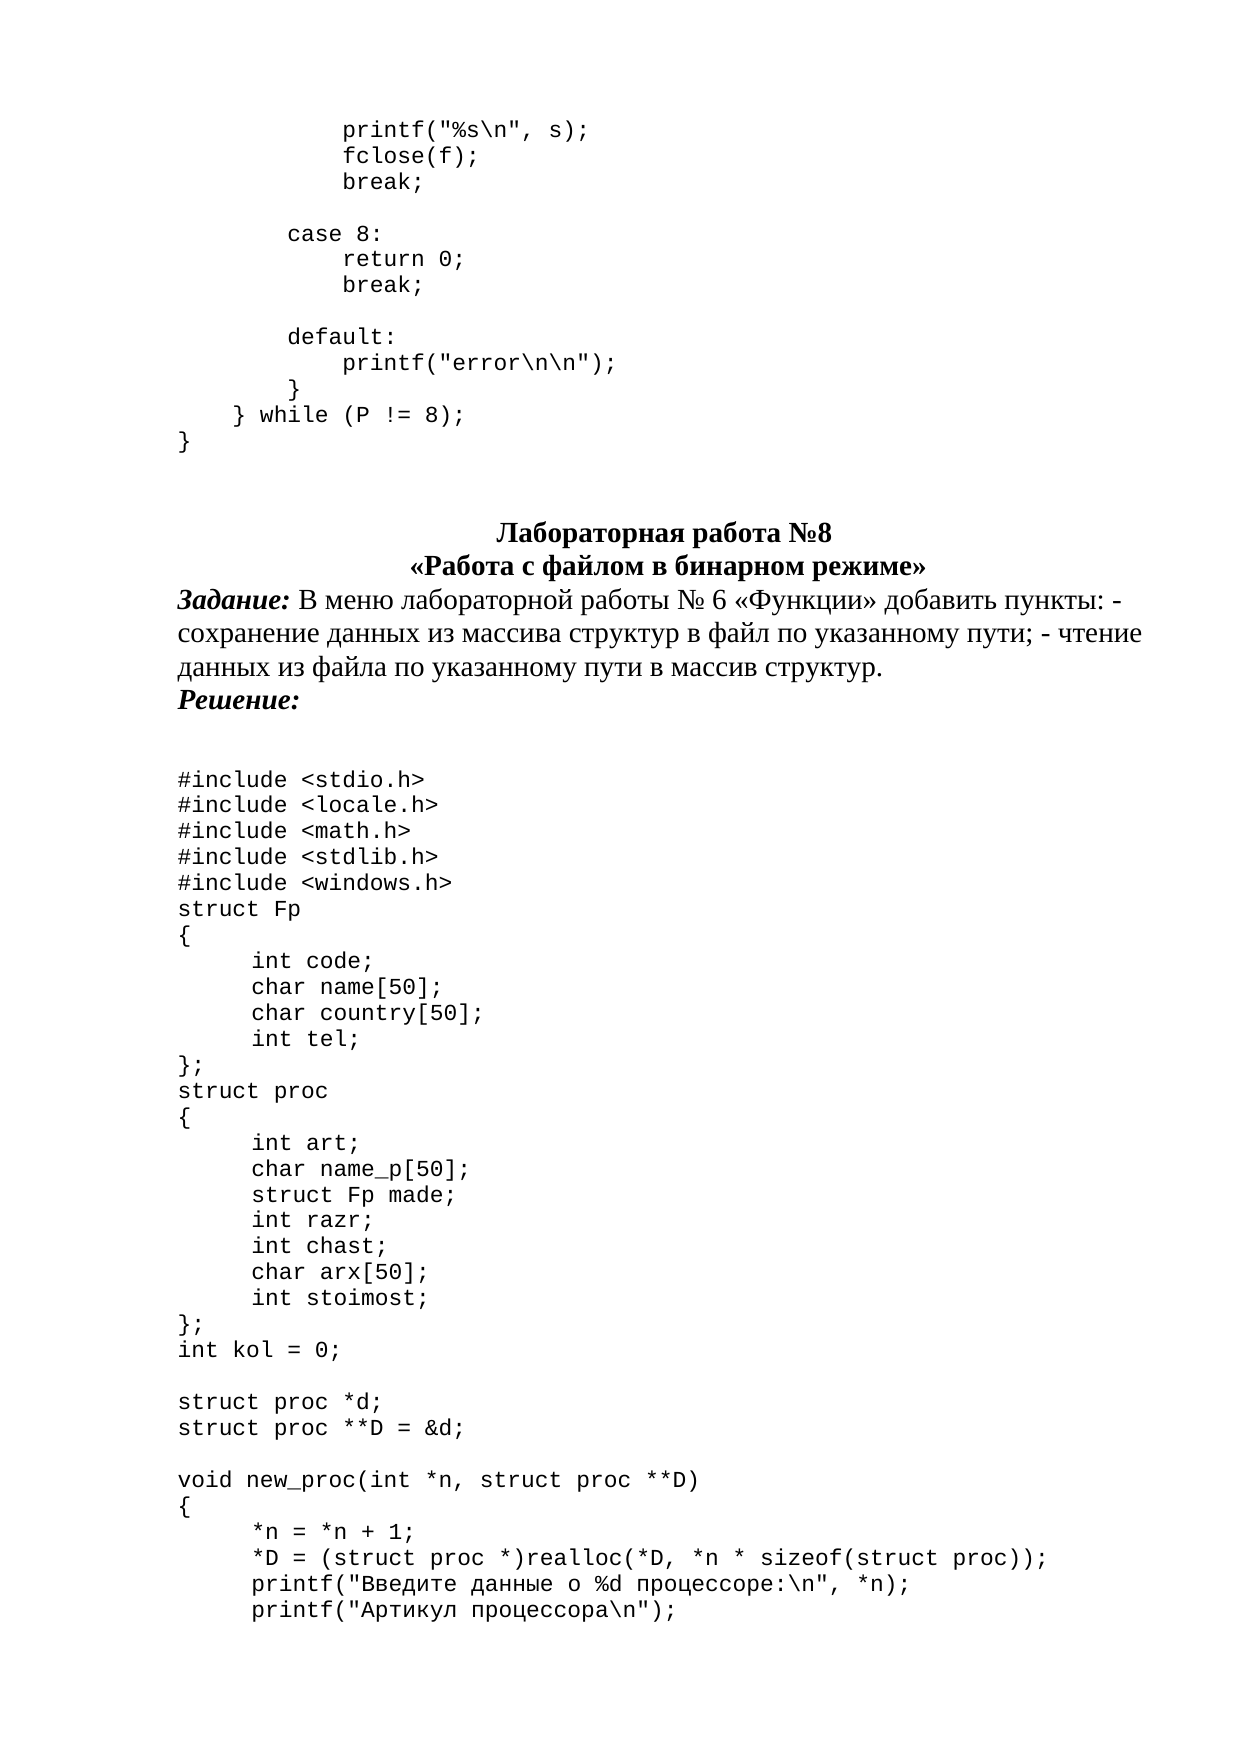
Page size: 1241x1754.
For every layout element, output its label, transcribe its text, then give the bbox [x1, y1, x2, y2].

text #include <stdlib.h> [177, 846, 1152, 872]
text «Работа с файлом в бинарном режиме» [177, 548, 1152, 582]
text printf("Введите данные о %d процессоре:\n", *n); [177, 1572, 1152, 1598]
text int tel; [177, 1027, 1152, 1053]
text printf("Артикул процессора\n"); [177, 1598, 1152, 1624]
text { [177, 1105, 1152, 1131]
text #include <stdio.h> [177, 768, 1152, 794]
text int stoimost; [177, 1287, 1152, 1313]
text printf("error\n\n"); [177, 352, 1152, 377]
text struct proc **D = &d; [177, 1416, 1152, 1442]
text *D = (struct proc *)realloc(*D, *n * sizeof(struct proc)); [177, 1546, 1152, 1572]
text printf("%s\n", s); [177, 118, 1152, 144]
text int art; [177, 1131, 1152, 1157]
text { [177, 923, 1152, 949]
text Лабораторная работа №8 [177, 515, 1152, 548]
text char country[50]; [177, 1001, 1152, 1027]
text { [177, 1494, 1152, 1520]
text default: [177, 326, 1152, 352]
text break; [177, 274, 1152, 300]
text void new_proc(int *n, struct proc **D) [177, 1468, 1152, 1494]
text }; [177, 1053, 1152, 1079]
text case 8: [177, 222, 1152, 248]
text struct Fp made; [177, 1183, 1152, 1209]
text char arx[50]; [177, 1261, 1152, 1287]
text Решение: [177, 682, 1152, 716]
text struct proc *d; [177, 1390, 1152, 1416]
text } while (P != 8); [177, 403, 1152, 429]
text #include <locale.h> [177, 794, 1152, 820]
text char name_p[50]; [177, 1157, 1152, 1183]
text int chast; [177, 1235, 1152, 1261]
text return 0; [177, 248, 1152, 274]
text struct Fp [177, 898, 1152, 923]
text *n = *n + 1; [177, 1520, 1152, 1546]
text Задание: В меню лабораторной работы № 6 «Функции» добавить пункты: - сохранение данных из массива структур в файл по указанному пути; - чтение данных из файла по указанному пути в массив структур. [177, 582, 1152, 682]
text int razr; [177, 1209, 1152, 1235]
text } [177, 377, 1152, 403]
text int kol = 0; [177, 1338, 1152, 1364]
text #include <windows.h> [177, 872, 1152, 898]
text struct proc [177, 1079, 1152, 1105]
text break; [177, 170, 1152, 196]
text }; [177, 1313, 1152, 1338]
text } [177, 429, 1152, 455]
text char name[50]; [177, 975, 1152, 1001]
text int code; [177, 949, 1152, 975]
text #include <math.h> [177, 820, 1152, 846]
text fclose(f); [177, 144, 1152, 170]
